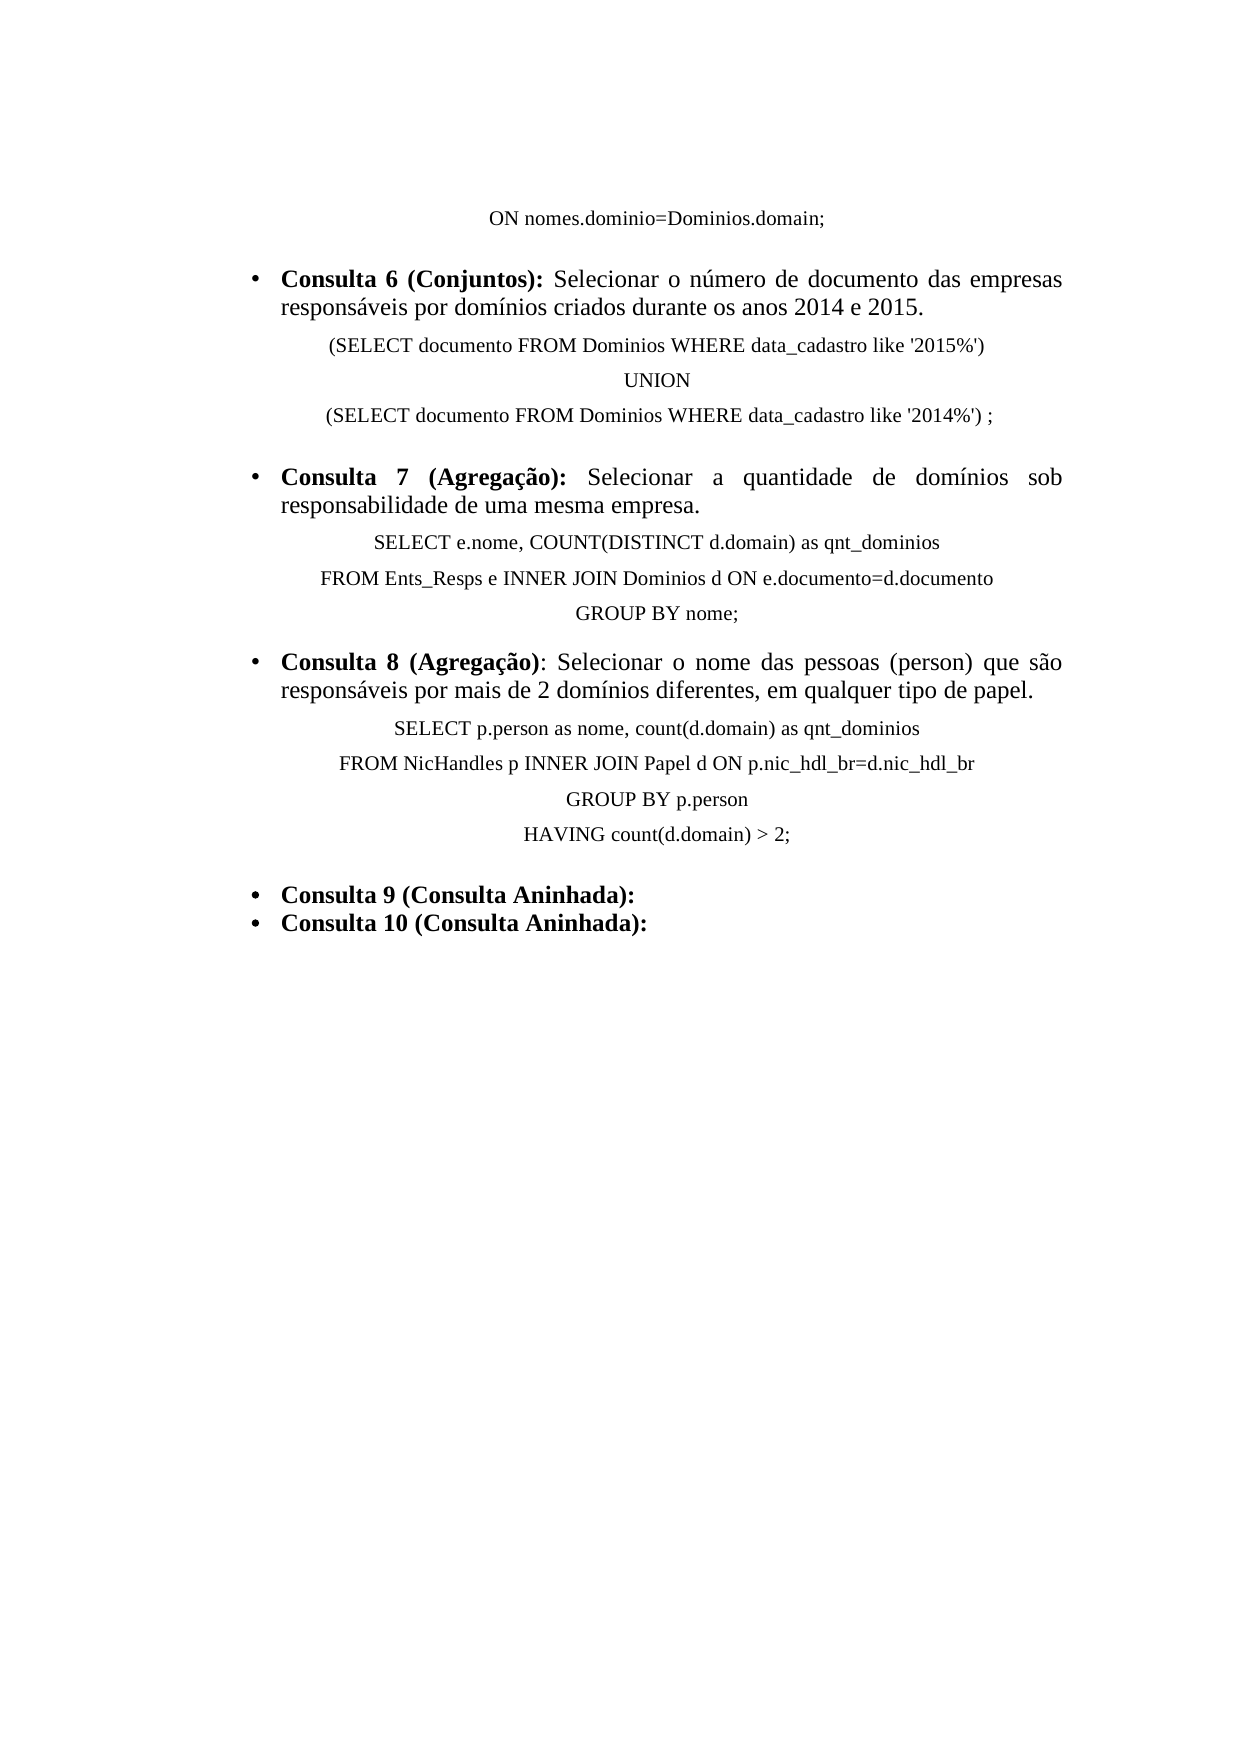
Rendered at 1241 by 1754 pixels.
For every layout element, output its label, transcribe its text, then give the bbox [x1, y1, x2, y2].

text SELECT p.person as nome, count(d.domain) as qnt_dominios [177, 717, 1063, 739]
list Consulta 6 (Conjuntos): Selecionar o número de documento das empresas responsáveis por domínios criados durante os anos 2014 e 2015. [251, 265, 1063, 321]
text SELECT e.nome, COUNT(DISTINCT d.domain) as qnt_dominios [177, 531, 1063, 554]
list Consulta 7 (Agregação): Selecionar a quantidade de domínios sob responsabilidade de uma mesma empresa. [251, 463, 1063, 519]
list Consulta 9 (Consulta Aninhada): [251, 881, 1063, 909]
text FROM NicHandles p INNER JOIN Papel d ON p.nic_hdl_br=d.nic_hdl_br [177, 752, 1063, 775]
text ON nomes.dominio=Dominios.domain; [177, 207, 1063, 230]
text FROM Ents_Resps e INNER JOIN Dominios d ON e.documento=d.documento [177, 567, 1063, 590]
text HAVING count(d.domain) > 2; [177, 823, 1063, 846]
text GROUP BY nome; [177, 602, 1063, 625]
text (SELECT documento FROM Dominios WHERE data_cadastro like '2015%') [177, 333, 1063, 357]
list Consulta 10 (Consulta Aninhada): [251, 909, 1063, 937]
text UNION [177, 369, 1063, 392]
text (SELECT documento FROM Dominios WHERE data_cadastro like '2014%') ; [177, 404, 1063, 427]
text GROUP BY p.person [177, 787, 1063, 810]
list Consulta 8 (Agregação): Selecionar o nome das pessoas (person) que são responsáveis por mais de 2 domínios diferentes, em qualquer tipo de papel. [251, 648, 1063, 704]
